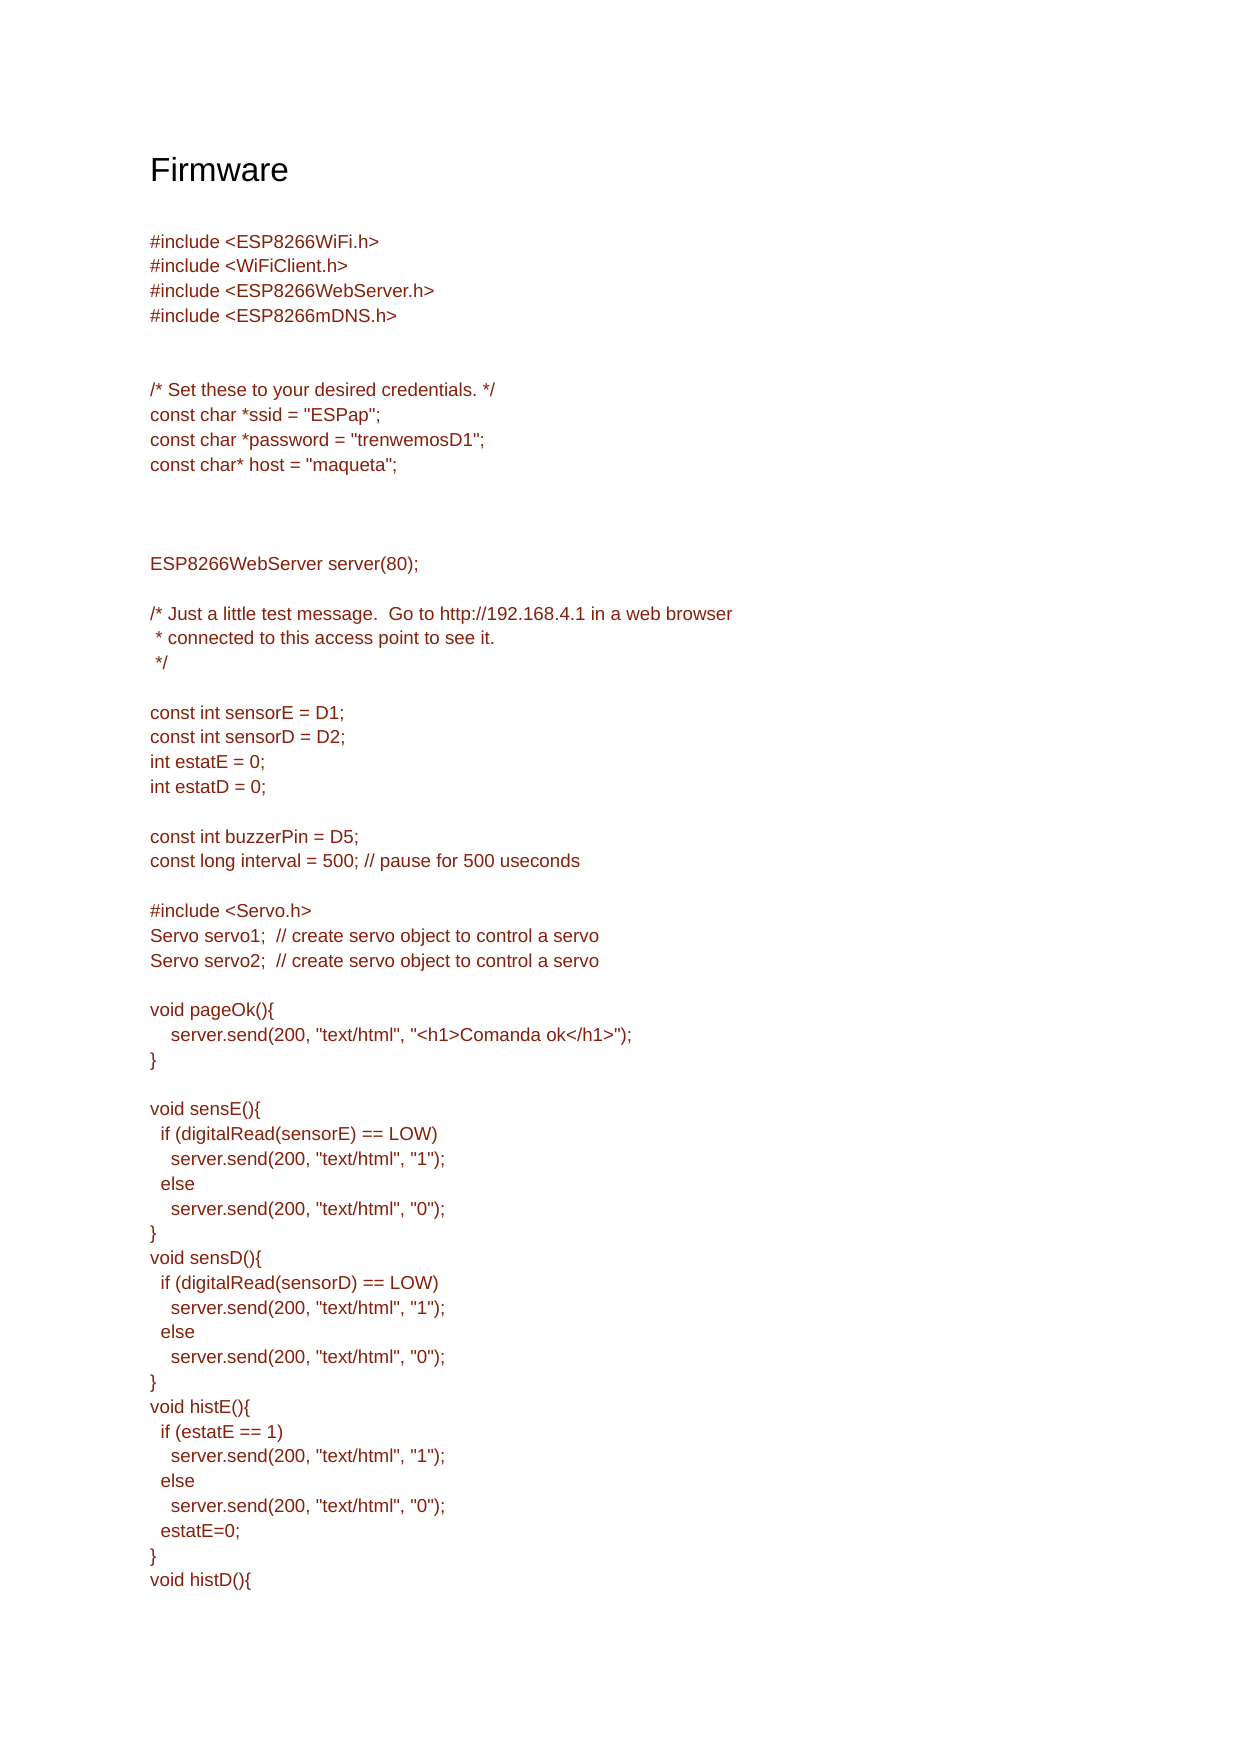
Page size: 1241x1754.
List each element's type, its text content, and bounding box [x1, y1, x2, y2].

subtitle Firmware [150, 150, 1090, 188]
text #include <ESP8266WiFi.h> #include <WiFiClient.h> #include <ESP8266WebServer.h> #include <ESP8266mDNS.h> /* Set these to your desired credentials. */ const char *ssid = "ESPap"; const char *password = "trenwemosD1"; const char* host = "maqueta"; ESP8266WebServer server(80); /* Just a little test message. Go to http://192.168.4.1 in a web browser * connected to this access point to see it. */ const int sensorE = D1; const int sensorD = D2; int estatE = 0; int estatD = 0; const int buzzerPin = D5; const long interval = 500; // pause for 500 useconds #include <Servo.h> Servo servo1; // create servo object to control a servo Servo servo2; // create servo object to control a servo void pageOk(){ server.send(200, "text/html", "<h1>Comanda ok</h1>"); } void sensE(){ if (digitalRead(sensorE) == LOW) server.send(200, "text/html", "1"); else server.send(200, "text/html", "0"); } void sensD(){ if (digitalRead(sensorD) == LOW) server.send(200, "text/html", "1"); else server.send(200, "text/html", "0"); } void histE(){ if (estatE == 1) server.send(200, "text/html", "1"); else server.send(200, "text/html", "0"); estatE=0; } void histD(){ [150, 201, 1090, 1591]
